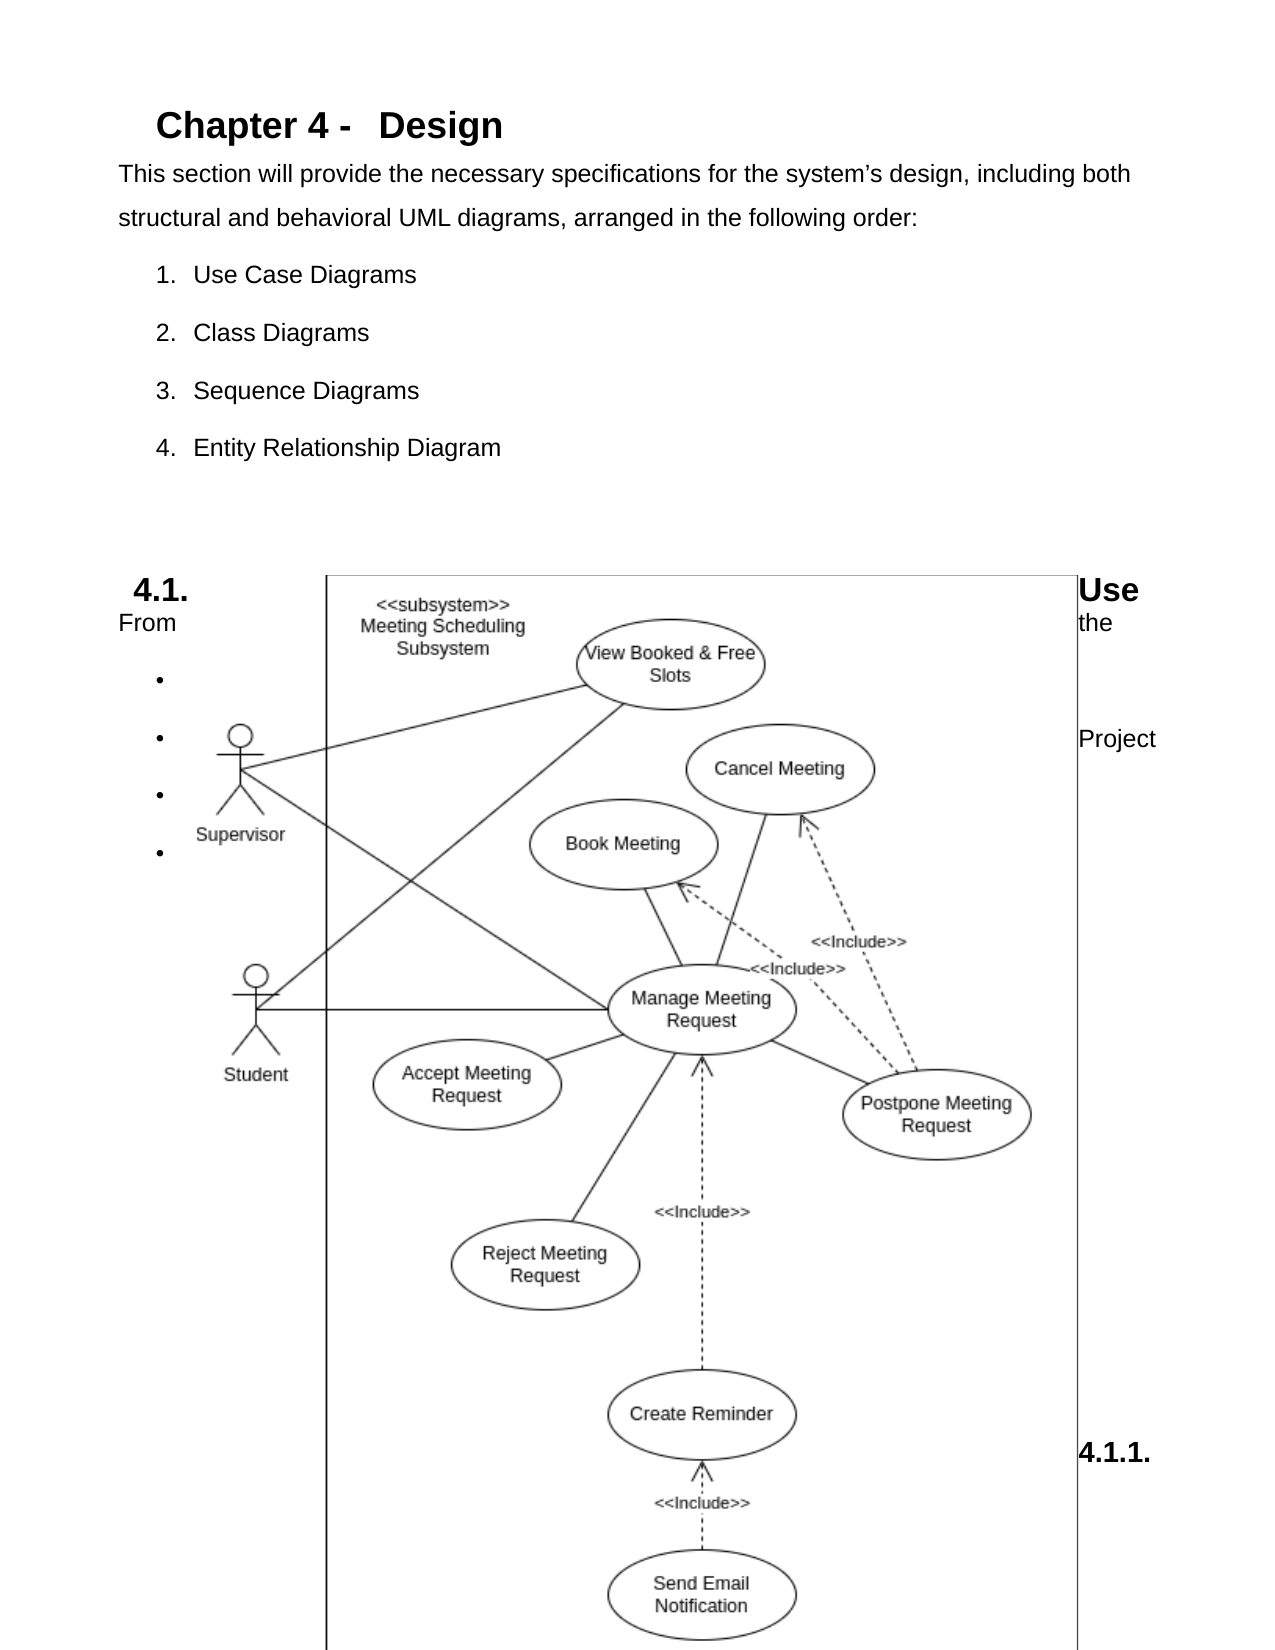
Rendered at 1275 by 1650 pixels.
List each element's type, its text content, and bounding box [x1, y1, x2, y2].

list Administrator Subsystem [1079, 839, 1157, 868]
list Class Diagrams [156, 318, 1157, 347]
list Entity Relationship Diagram [156, 433, 1157, 462]
list Use Case Diagrams [156, 260, 1157, 289]
text Figure 6: Use Case Diagram - Meeting Scheduling Subsystem [197, 552, 1078, 575]
text From the user’s perspective, the system can be divided into 4 sub-systems: [118, 608, 196, 637]
list Meeting Scheduling Subsystem [156, 666, 196, 694]
subtitle Use Case Diagrams [133, 569, 197, 608]
subtitle Meeting Scheduling Subsystem [1079, 1435, 1157, 1469]
list Sequence Diagrams [156, 376, 1157, 404]
list Deliverable Submission Subsystem [1079, 781, 1157, 810]
text This section will provide the necessary specifications for the system’s design, including both structural and behavioral UML diagrams, arranged in the following order: [118, 159, 1157, 231]
list Meeting Scheduling Subsystem [1079, 666, 1157, 694]
subtitle Design [156, 104, 1157, 147]
subtitle Use Case Diagrams [1078, 569, 1157, 608]
subtitle Meeting Scheduling Subsystem [118, 1435, 196, 1469]
list Deliverable Submission Subsystem [156, 781, 196, 810]
list Project Management Subsystem [1079, 723, 1157, 752]
list Project Management Subsystem [156, 723, 196, 752]
text From the user’s perspective, the system can be divided into 4 sub-systems: [1079, 608, 1157, 637]
list Administrator Subsystem [156, 839, 196, 868]
